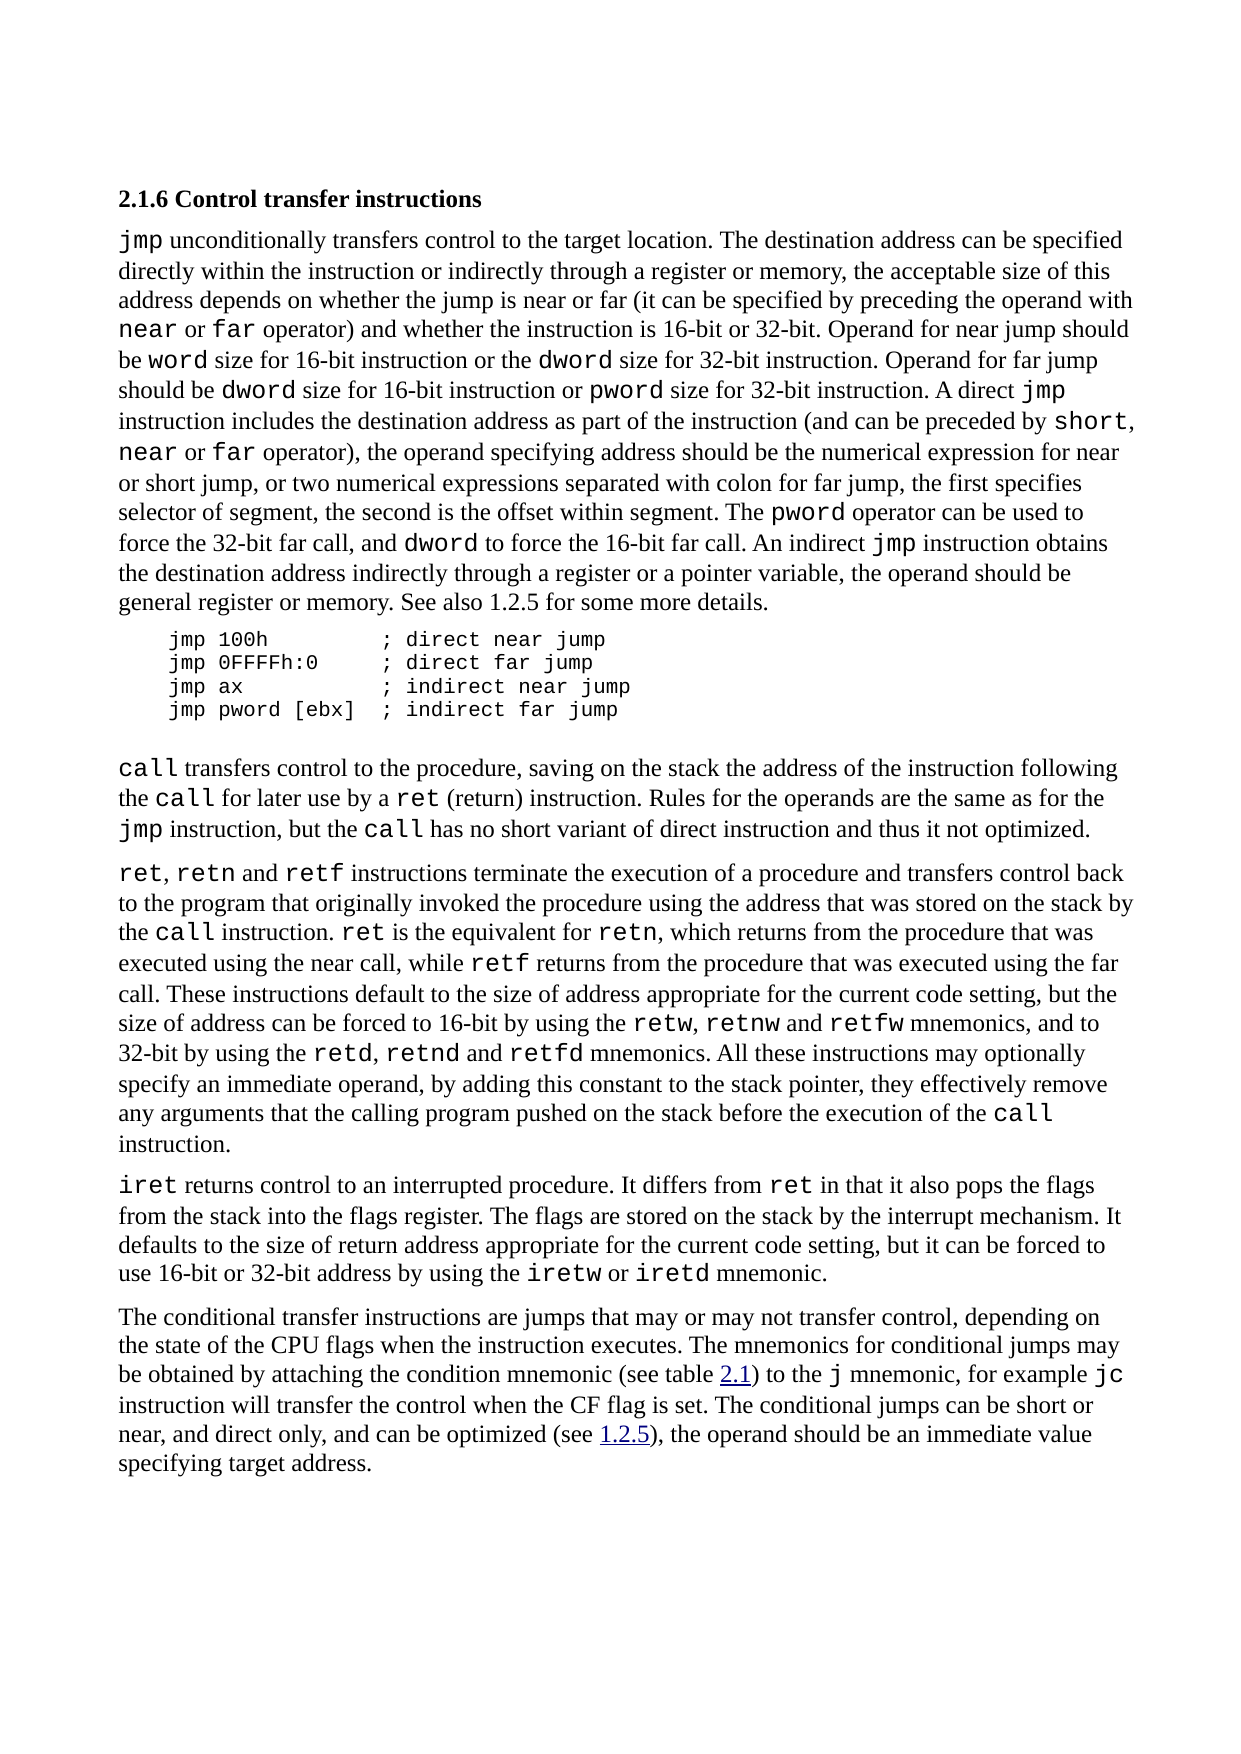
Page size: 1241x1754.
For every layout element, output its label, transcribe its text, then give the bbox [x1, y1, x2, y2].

text jmp 100h ; direct near jump [118, 628, 1137, 652]
text ret, retn and retf instructions terminate the execution of a procedure and transfers control back to the program that originally invoked the procedure using the address that was stored on the stack by the call instruction. ret is the equivalent for retn, which returns from the procedure that was executed using the near call, while retf returns from the procedure that was executed using the far call. These instructions default to the size of address appropriate for the current code setting, but the size of address can be forced to 16-bit by using the retw, retnw and retfw mnemonics, and to 32-bit by using the retd, retnd and retfd mnemonics. All these instructions may optionally specify an immediate operand, by adding this constant to the stack pointer, they effectively remove any arguments that the calling program pushed on the stack before the execution of the call instruction. [118, 858, 1137, 1158]
subtitle 2.1.6 Control transfer instructions [118, 184, 1137, 213]
text jmp unconditionally transfers control to the target location. The destination address can be specified directly within the instruction or indirectly through a register or memory, the acceptable size of this address depends on whether the jump is near or far (it can be specified by preceding the operand with near or far operator) and whether the instruction is 16-bit or 32-bit. Operand for near jump should be word size for 16-bit instruction or the dword size for 32-bit instruction. Operand for far jump should be dword size for 16-bit instruction or pword size for 32-bit instruction. A direct jmp instruction includes the destination address as part of the instruction (and can be preceded by short, near or far operator), the operand specifying address should be the numerical expression for near or short jump, or two numerical expressions separated with colon for far jump, the first specifies selector of segment, the second is the offset within segment. The pword operator can be used to force the 32-bit far call, and dword to force the 16-bit far call. An indirect jmp instruction obtains the destination address indirectly through a register or a pointer variable, the operand should be general register or memory. See also 1.2.5 for some more details. [118, 226, 1137, 616]
text iret returns control to an interrupted procedure. It differs from ret in that it also pops the flags from the stack into the flags register. The flags are stored on the stack by the interrupt mechanism. It defaults to the size of return address appropriate for the current code setting, but it can be forced to use 16-bit or 32-bit address by using the iretw or iretd mnemonic. [118, 1170, 1137, 1289]
text jmp 0FFFFh:0 ; direct far jump [118, 652, 1137, 676]
text The conditional transfer instructions are jumps that may or may not transfer control, depending on the state of the CPU flags when the instruction executes. The mnemonics for conditional jumps may be obtained by attaching the condition mnemonic (see table 2.1) to the j mnemonic, for example jc instruction will transfer the control when the CF flag is set. The conditional jumps can be short or near, and direct only, and can be optimized (see 1.2.5), the operand should be an immediate value specifying target address. [118, 1302, 1137, 1476]
text jmp pword [ebx] ; indirect far jump [118, 699, 1137, 723]
text call transfers control to the procedure, saving on the stack the address of the instruction following the call for later use by a ret (return) instruction. Rules for the operands are the same as for the jmp instruction, but the call has no short variant of direct instruction and thus it not optimized. [118, 753, 1137, 845]
text jmp ax ; indirect near jump [118, 676, 1137, 699]
